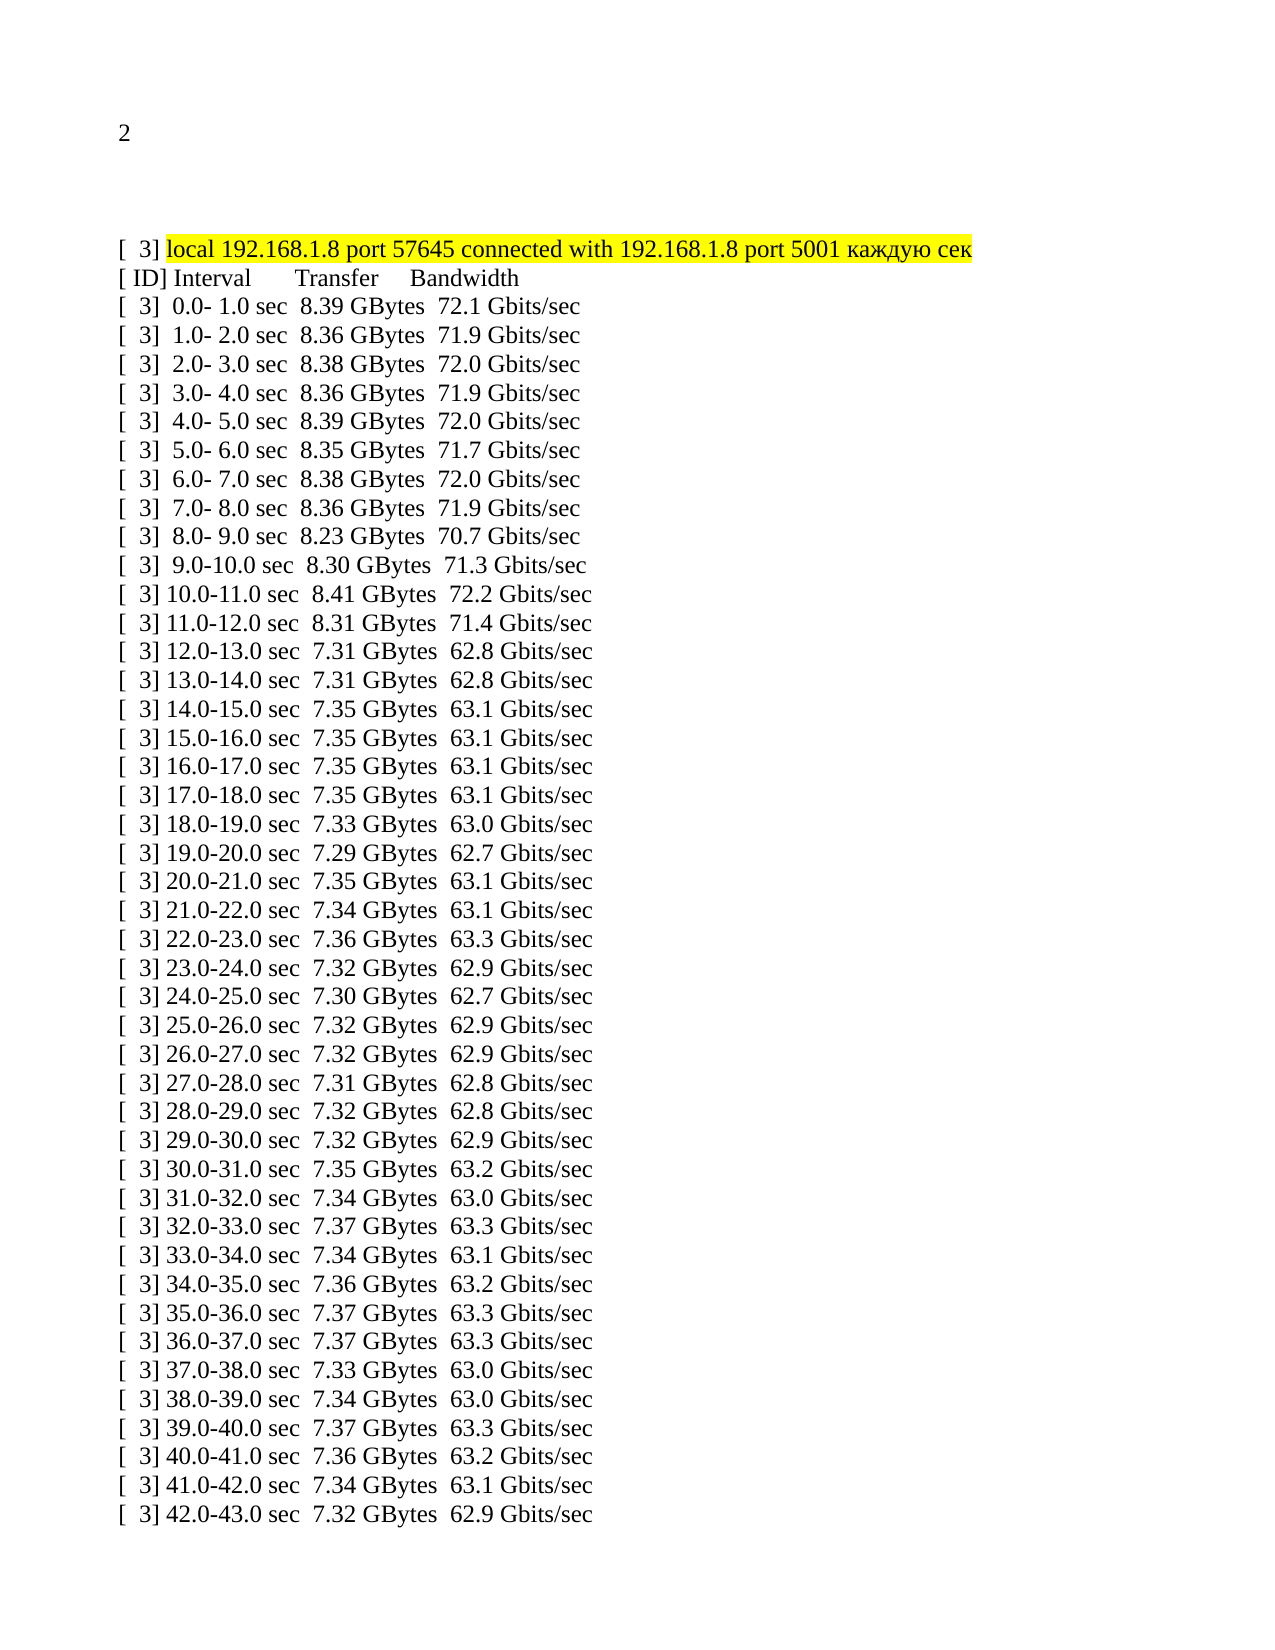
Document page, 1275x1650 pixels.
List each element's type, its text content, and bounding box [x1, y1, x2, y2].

text [ 3] 19.0-20.0 sec 7.29 GBytes 62.7 Gbits/sec [118, 838, 1157, 866]
text [ 3] 20.0-21.0 sec 7.35 GBytes 63.1 Gbits/sec [118, 866, 1157, 895]
text [ 3] 9.0-10.0 sec 8.30 GBytes 71.3 Gbits/sec [118, 550, 1157, 579]
text [ 3] local 192.168.1.8 port 57645 connected with 192.168.1.8 port 5001 каждую сек [118, 234, 1157, 263]
text [ 3] 12.0-13.0 sec 7.31 GBytes 62.8 Gbits/sec [118, 636, 1157, 665]
text [ 3] 42.0-43.0 sec 7.32 GBytes 62.9 Gbits/sec [118, 1499, 1157, 1528]
text [ 3] 35.0-36.0 sec 7.37 GBytes 63.3 Gbits/sec [118, 1298, 1157, 1326]
text [ 3] 15.0-16.0 sec 7.35 GBytes 63.1 Gbits/sec [118, 723, 1157, 751]
text [ 3] 37.0-38.0 sec 7.33 GBytes 63.0 Gbits/sec [118, 1355, 1157, 1384]
text [ 3] 17.0-18.0 sec 7.35 GBytes 63.1 Gbits/sec [118, 780, 1157, 809]
text [ 3] 39.0-40.0 sec 7.37 GBytes 63.3 Gbits/sec [118, 1413, 1157, 1441]
text [ 3] 30.0-31.0 sec 7.35 GBytes 63.2 Gbits/sec [118, 1154, 1157, 1183]
text [ 3] 28.0-29.0 sec 7.32 GBytes 62.8 Gbits/sec [118, 1096, 1157, 1125]
text [ 3] 6.0- 7.0 sec 8.38 GBytes 72.0 Gbits/sec [118, 464, 1157, 493]
text [ 3] 10.0-11.0 sec 8.41 GBytes 72.2 Gbits/sec [118, 579, 1157, 608]
text [ 3] 24.0-25.0 sec 7.30 GBytes 62.7 Gbits/sec [118, 981, 1157, 1010]
text [ 3] 5.0- 6.0 sec 8.35 GBytes 71.7 Gbits/sec [118, 435, 1157, 464]
text [ ID] Interval Transfer Bandwidth [118, 263, 1157, 291]
text [ 3] 32.0-33.0 sec 7.37 GBytes 63.3 Gbits/sec [118, 1211, 1157, 1240]
text [ 3] 11.0-12.0 sec 8.31 GBytes 71.4 Gbits/sec [118, 608, 1157, 636]
text [ 3] 7.0- 8.0 sec 8.36 GBytes 71.9 Gbits/sec [118, 493, 1157, 521]
text [ 3] 33.0-34.0 sec 7.34 GBytes 63.1 Gbits/sec [118, 1240, 1157, 1269]
text [ 3] 26.0-27.0 sec 7.32 GBytes 62.9 Gbits/sec [118, 1039, 1157, 1068]
text [ 3] 8.0- 9.0 sec 8.23 GBytes 70.7 Gbits/sec [118, 521, 1157, 550]
text [ 3] 22.0-23.0 sec 7.36 GBytes 63.3 Gbits/sec [118, 924, 1157, 953]
text [ 3] 21.0-22.0 sec 7.34 GBytes 63.1 Gbits/sec [118, 895, 1157, 924]
text [ 3] 25.0-26.0 sec 7.32 GBytes 62.9 Gbits/sec [118, 1010, 1157, 1039]
text [ 3] 29.0-30.0 sec 7.32 GBytes 62.9 Gbits/sec [118, 1125, 1157, 1154]
text [ 3] 27.0-28.0 sec 7.31 GBytes 62.8 Gbits/sec [118, 1068, 1157, 1096]
text [ 3] 2.0- 3.0 sec 8.38 GBytes 72.0 Gbits/sec [118, 349, 1157, 378]
text [ 3] 13.0-14.0 sec 7.31 GBytes 62.8 Gbits/sec [118, 665, 1157, 694]
text [ 3] 16.0-17.0 sec 7.35 GBytes 63.1 Gbits/sec [118, 751, 1157, 780]
text [ 3] 34.0-35.0 sec 7.36 GBytes 63.2 Gbits/sec [118, 1269, 1157, 1298]
text [ 3] 14.0-15.0 sec 7.35 GBytes 63.1 Gbits/sec [118, 694, 1157, 723]
text [ 3] 38.0-39.0 sec 7.34 GBytes 63.0 Gbits/sec [118, 1384, 1157, 1413]
text [ 3] 4.0- 5.0 sec 8.39 GBytes 72.0 Gbits/sec [118, 406, 1157, 435]
text [ 3] 18.0-19.0 sec 7.33 GBytes 63.0 Gbits/sec [118, 809, 1157, 838]
text [ 3] 23.0-24.0 sec 7.32 GBytes 62.9 Gbits/sec [118, 953, 1157, 981]
text [ 3] 31.0-32.0 sec 7.34 GBytes 63.0 Gbits/sec [118, 1183, 1157, 1211]
text [ 3] 41.0-42.0 sec 7.34 GBytes 63.1 Gbits/sec [118, 1470, 1157, 1499]
text [ 3] 0.0- 1.0 sec 8.39 GBytes 72.1 Gbits/sec [118, 291, 1157, 320]
text [ 3] 3.0- 4.0 sec 8.36 GBytes 71.9 Gbits/sec [118, 378, 1157, 406]
text [ 3] 40.0-41.0 sec 7.36 GBytes 63.2 Gbits/sec [118, 1441, 1157, 1470]
text [ 3] 36.0-37.0 sec 7.37 GBytes 63.3 Gbits/sec [118, 1326, 1157, 1355]
text [ 3] 1.0- 2.0 sec 8.36 GBytes 71.9 Gbits/sec [118, 320, 1157, 349]
